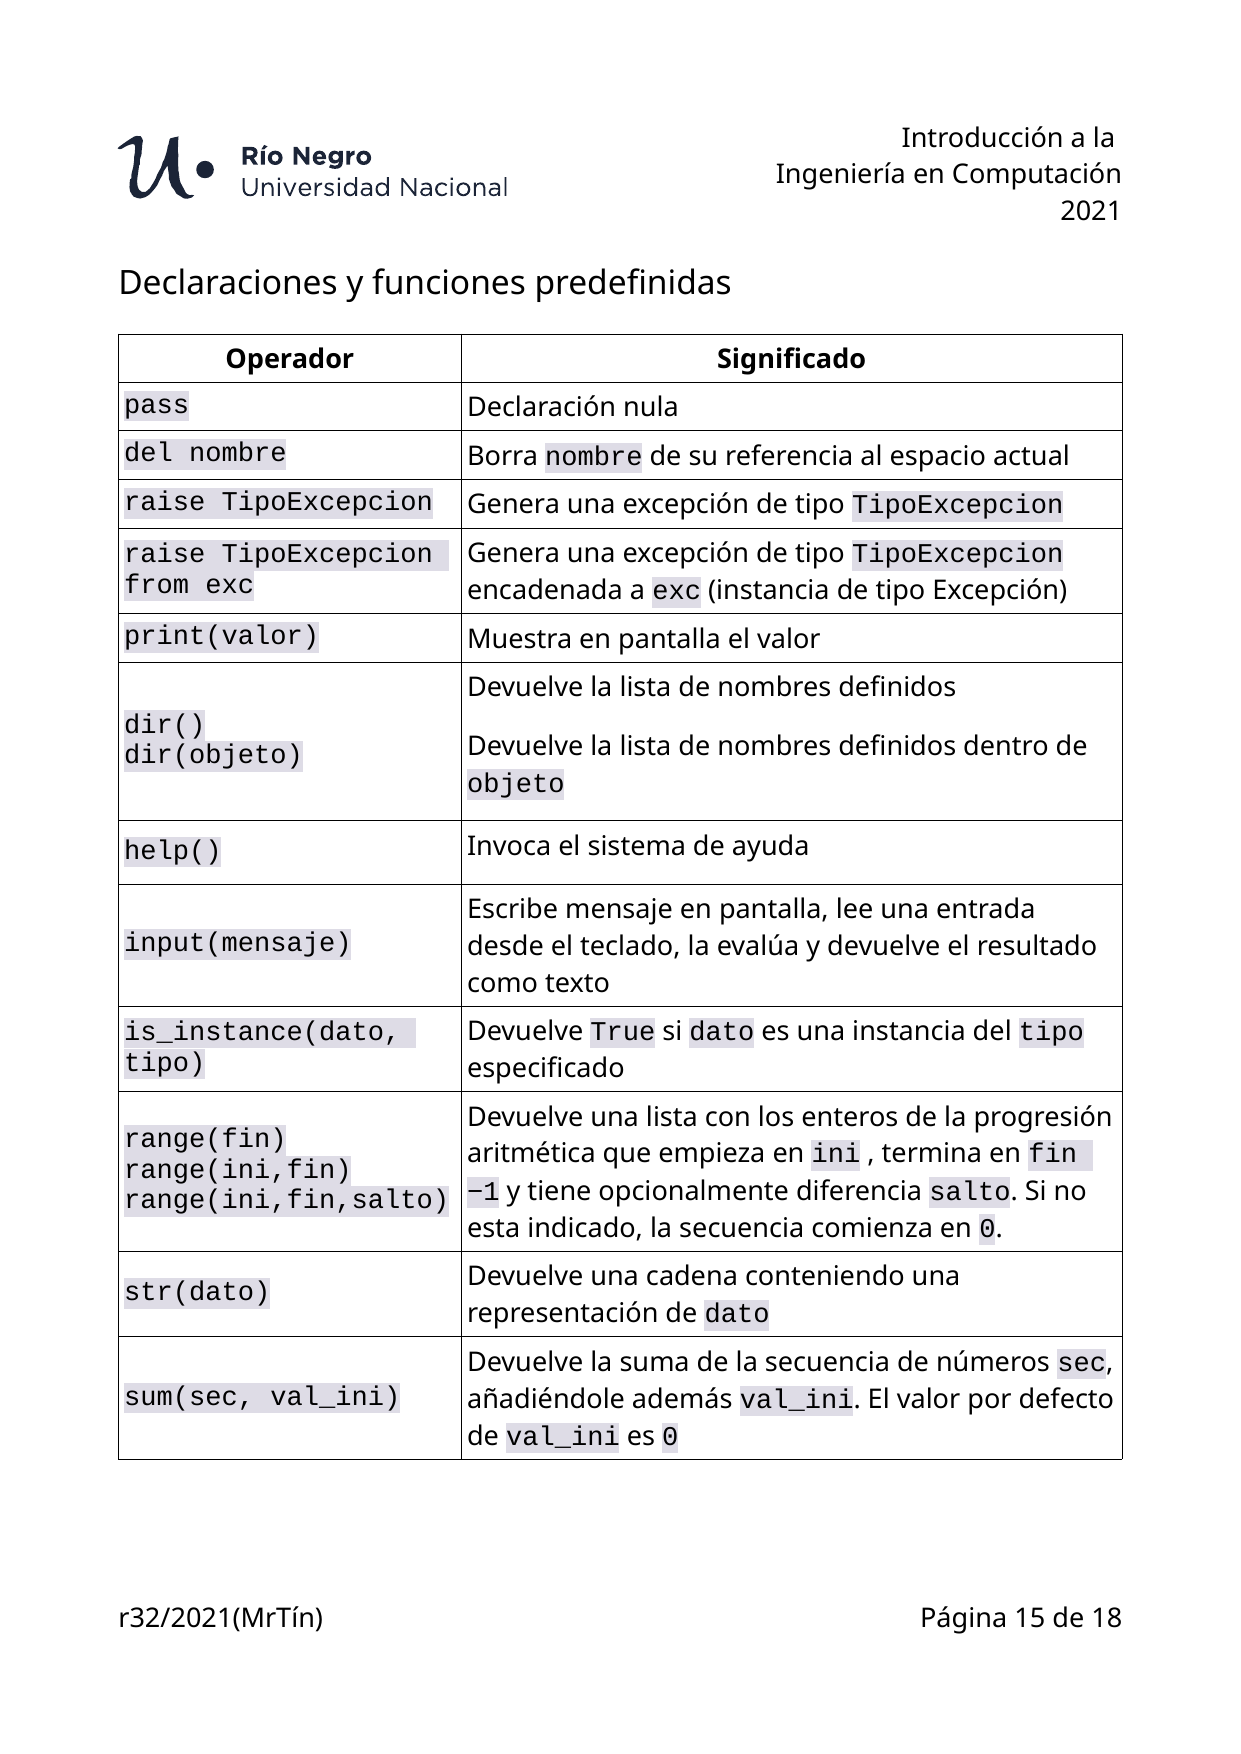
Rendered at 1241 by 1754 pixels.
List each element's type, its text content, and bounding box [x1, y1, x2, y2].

table_cell Declaración nula [462, 383, 1122, 430]
table_cell Invoca el sistema de ayuda [462, 821, 1122, 883]
table_cell Devuelve una cadena conteniendo una representación de dato [462, 1252, 1122, 1336]
table_cell Genera una excepción de tipo TipoExcepcion encadenada a exc (instancia de tipo Excepción) [462, 529, 1122, 613]
table_header Operador [119, 335, 461, 382]
table_cell Borra nombre de su referencia al espacio actual [462, 431, 1122, 479]
table_cell Devuelve una lista con los enteros de la progresión aritmética que empieza en ini , termina en fin −1 y tiene opcionalmente diferencia salto. Si no esta indicado, la secuencia comienza en 0. [462, 1092, 1122, 1251]
table_cell Muestra en pantalla el valor [462, 614, 1122, 662]
table_cell help() [119, 821, 461, 883]
subtitle Declaraciones y funciones predefinidas [118, 258, 1122, 304]
table_cell is_instance(dato, tipo) [119, 1007, 461, 1091]
table_cell Genera una excepción de tipo TipoExcepcion [462, 480, 1122, 528]
table_cell Devuelve la suma de la secuencia de números sec, añadiéndole además val_ini. El valor por defecto de val_ini es 0 [462, 1337, 1122, 1459]
table_cell raise TipoExcepcion from exc [119, 529, 461, 613]
table_cell dir() dir(objeto) [119, 663, 461, 820]
table_cell str(dato) [119, 1252, 461, 1336]
table_cell print(valor) [119, 614, 461, 662]
table_cell range(fin) range(ini,fin) range(ini,fin,salto) [119, 1092, 461, 1251]
table_cell Devuelve la lista de nombres definidos Devuelve la lista de nombres definidos dentro de objeto [462, 663, 1122, 820]
table_cell Escribe mensaje en pantalla, lee una entrada desde el teclado, la evalúa y devuelve el resultado como texto [462, 885, 1122, 1006]
table_cell pass [119, 383, 461, 430]
table_cell raise TipoExcepcion [119, 480, 461, 528]
table_header Significado [462, 335, 1122, 382]
table_cell Devuelve True si dato es una instancia del tipo especificado [462, 1007, 1122, 1091]
table_cell del nombre [119, 431, 461, 479]
table_cell input(mensaje) [119, 885, 461, 1006]
table_cell sum(sec, val_ini) [119, 1337, 461, 1459]
